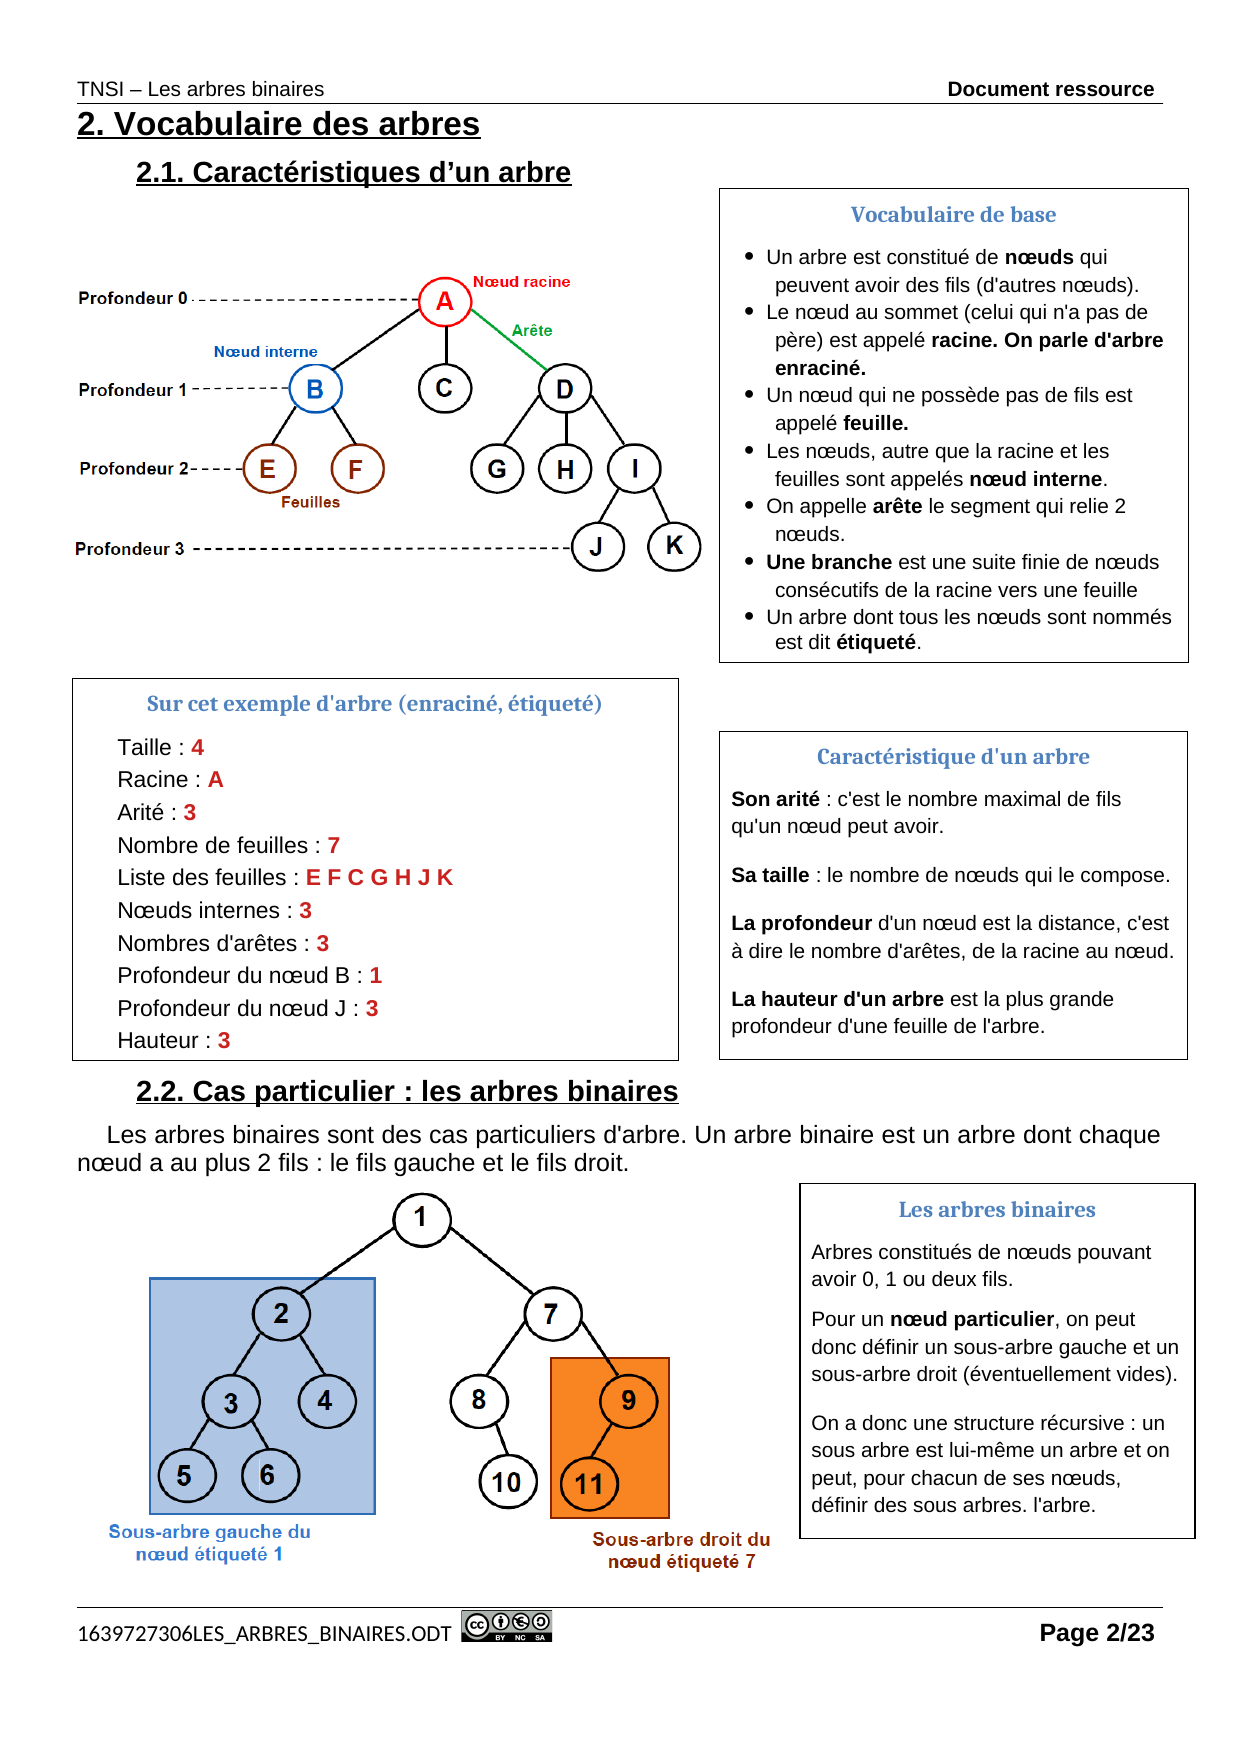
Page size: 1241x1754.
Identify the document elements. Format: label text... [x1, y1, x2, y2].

table_header [786, 1183, 1207, 1579]
table_header [709, 188, 1196, 678]
table_header Vocabulaire de base Un arbre est constitué de nœuds qui peuvent avoir des fils (d'autres nœuds). Le nœud au sommet (celui qui n'a pas de père) est appelé racine. On parle d'arbre enraciné. Un nœud qui ne possède pas de fils est appelé feuille. Les nœuds, autre que la racine et les feuilles sont appelés nœud interne. On appelle arête le segment qui relie 2 nœuds. Une branche est une suite finie de nœuds consécutifs de la racine vers une feuille Un arbre dont tous les nœuds sont nommés est dit étiqueté. [720, 189, 1188, 662]
table_header Caractéristique d'un arbre Son arité : c'est le nombre maximal de fils qu'un nœud peut avoir. Sa taille : le nombre de nœuds qui le compose. La profondeur d'un nœud est la distance, c'est à dire le nombre d'arêtes, de la racine au nœud. La hauteur d'un arbre est la plus grande profondeur d'une feuille de l'arbre. [720, 732, 1187, 1059]
text Les arbres binaires sont des cas particuliers d'arbre. Un arbre binaire est un arbre dont chaque nœud a au plus 2 fils : le fils gauche et le fils droit. [77, 1119, 1163, 1177]
table_header [59, 1183, 786, 1579]
table_cell [679, 678, 708, 1061]
list 2.1. Caractéristiques d’un arbre [136, 155, 1163, 188]
picture [461, 1610, 553, 1642]
table_header [59, 188, 708, 678]
table_header Les arbres binaires Arbres constitués de nœuds pouvant avoir 0, 1 ou deux fils. Pour un nœud particulier, on peut donc définir un sous-arbre gauche et un sous-arbre droit (éventuellement vides). On a donc une structure récursive : un sous arbre est lui-même un arbre et on peut, pour chacun de ses nœuds, définir des sous arbres. l'arbre. [801, 1184, 1194, 1538]
table_cell [59, 678, 72, 1061]
picture [72, 270, 704, 575]
list Vocabulaire des arbres [77, 104, 1163, 142]
picture [106, 1189, 774, 1574]
table_header Sur cet exemple d'arbre (enraciné, étiqueté) Taille : 4 Racine : A Arité : 3 Nombre de feuilles : 7 Liste des feuilles : E F C G H J K Nœuds internes : 3 Nombres d'arêtes : 3 Profondeur du nœud B : 1 Profondeur du nœud J : 3 Hauteur : 3 [73, 679, 678, 1060]
table_cell [709, 678, 1196, 1061]
text 2.2. Cas particulier : les arbres binaires [136, 1073, 1163, 1107]
